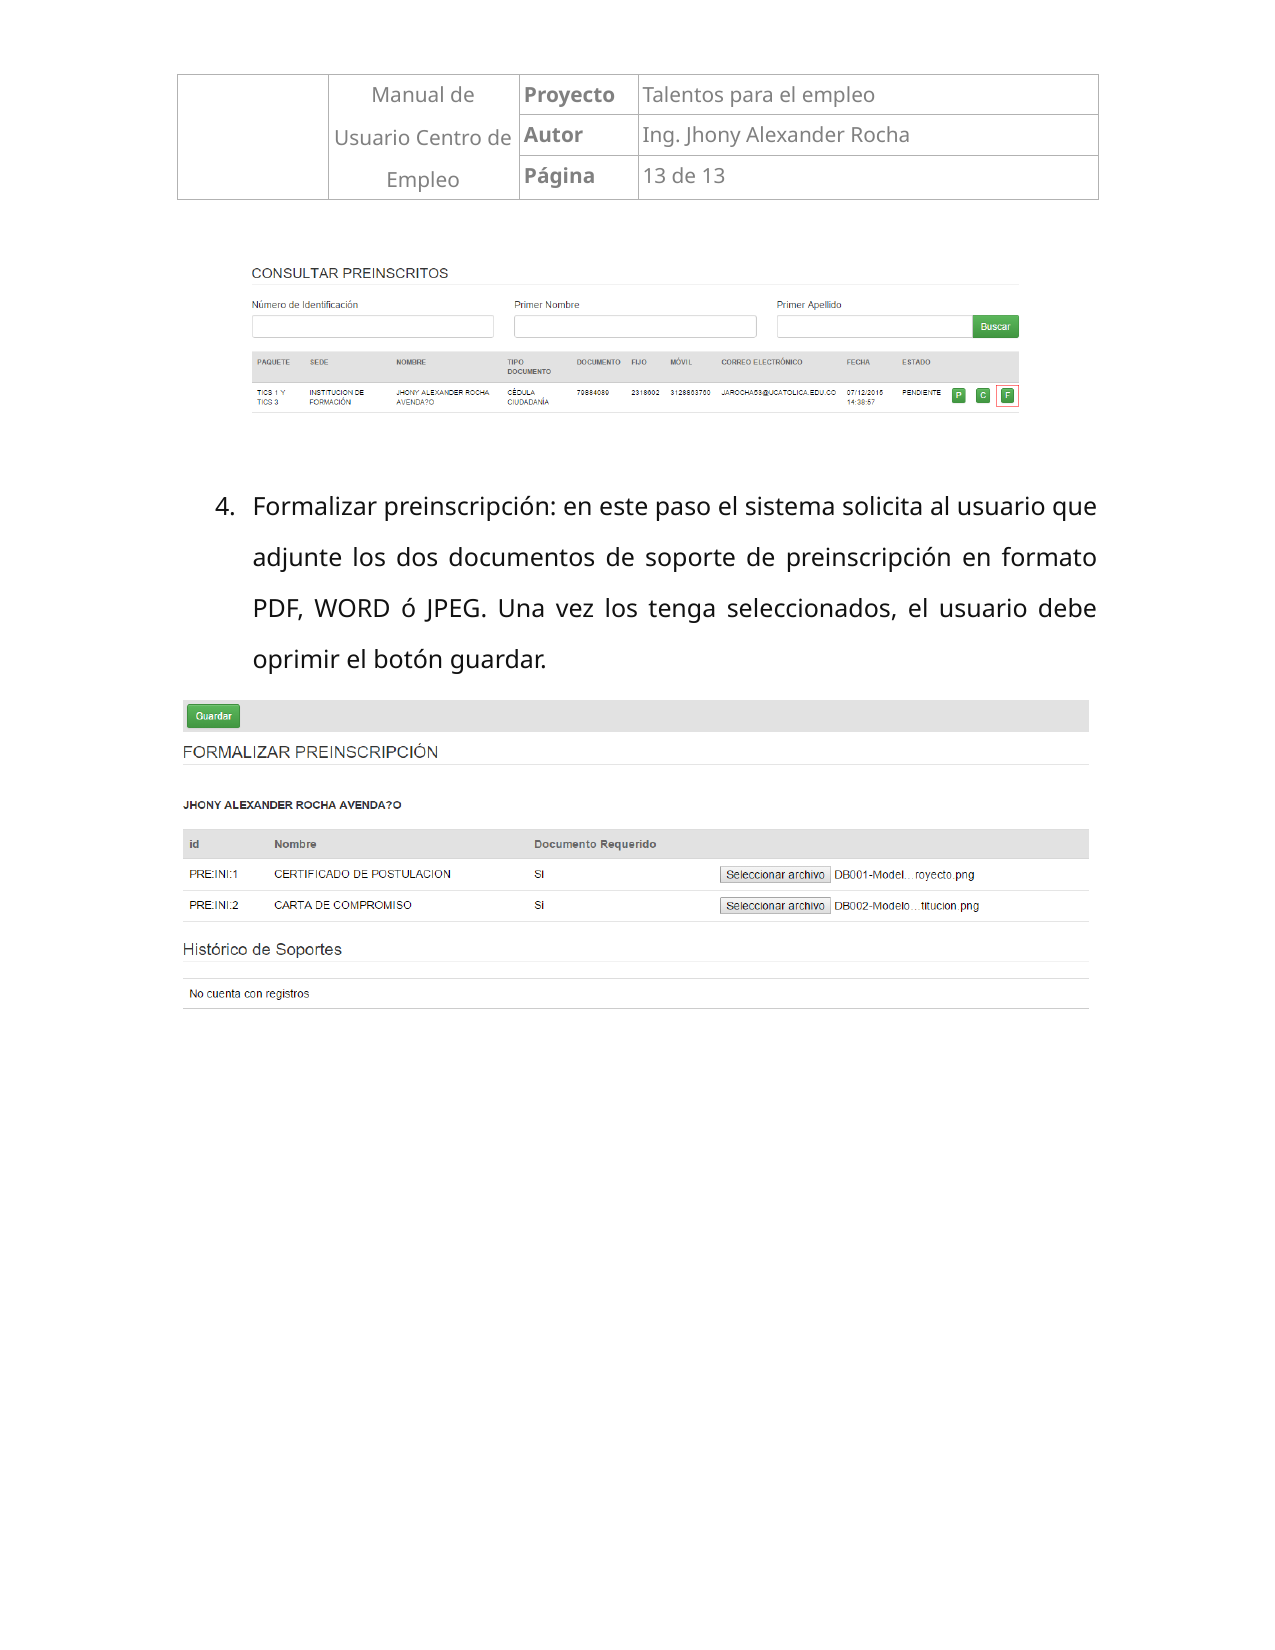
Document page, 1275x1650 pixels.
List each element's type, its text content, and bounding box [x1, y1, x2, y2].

picture [248, 262, 1027, 421]
list Formalizar preinscripción: en este paso el sistema solicita al usuario que adjunte los dos documentos de soporte de preinscripción en formato PDF, WORD ó JPEG. Una vez los tenga seleccionados, el usuario debe oprimir el botón guardar. [215, 489, 1098, 676]
picture [177, 692, 1098, 1017]
